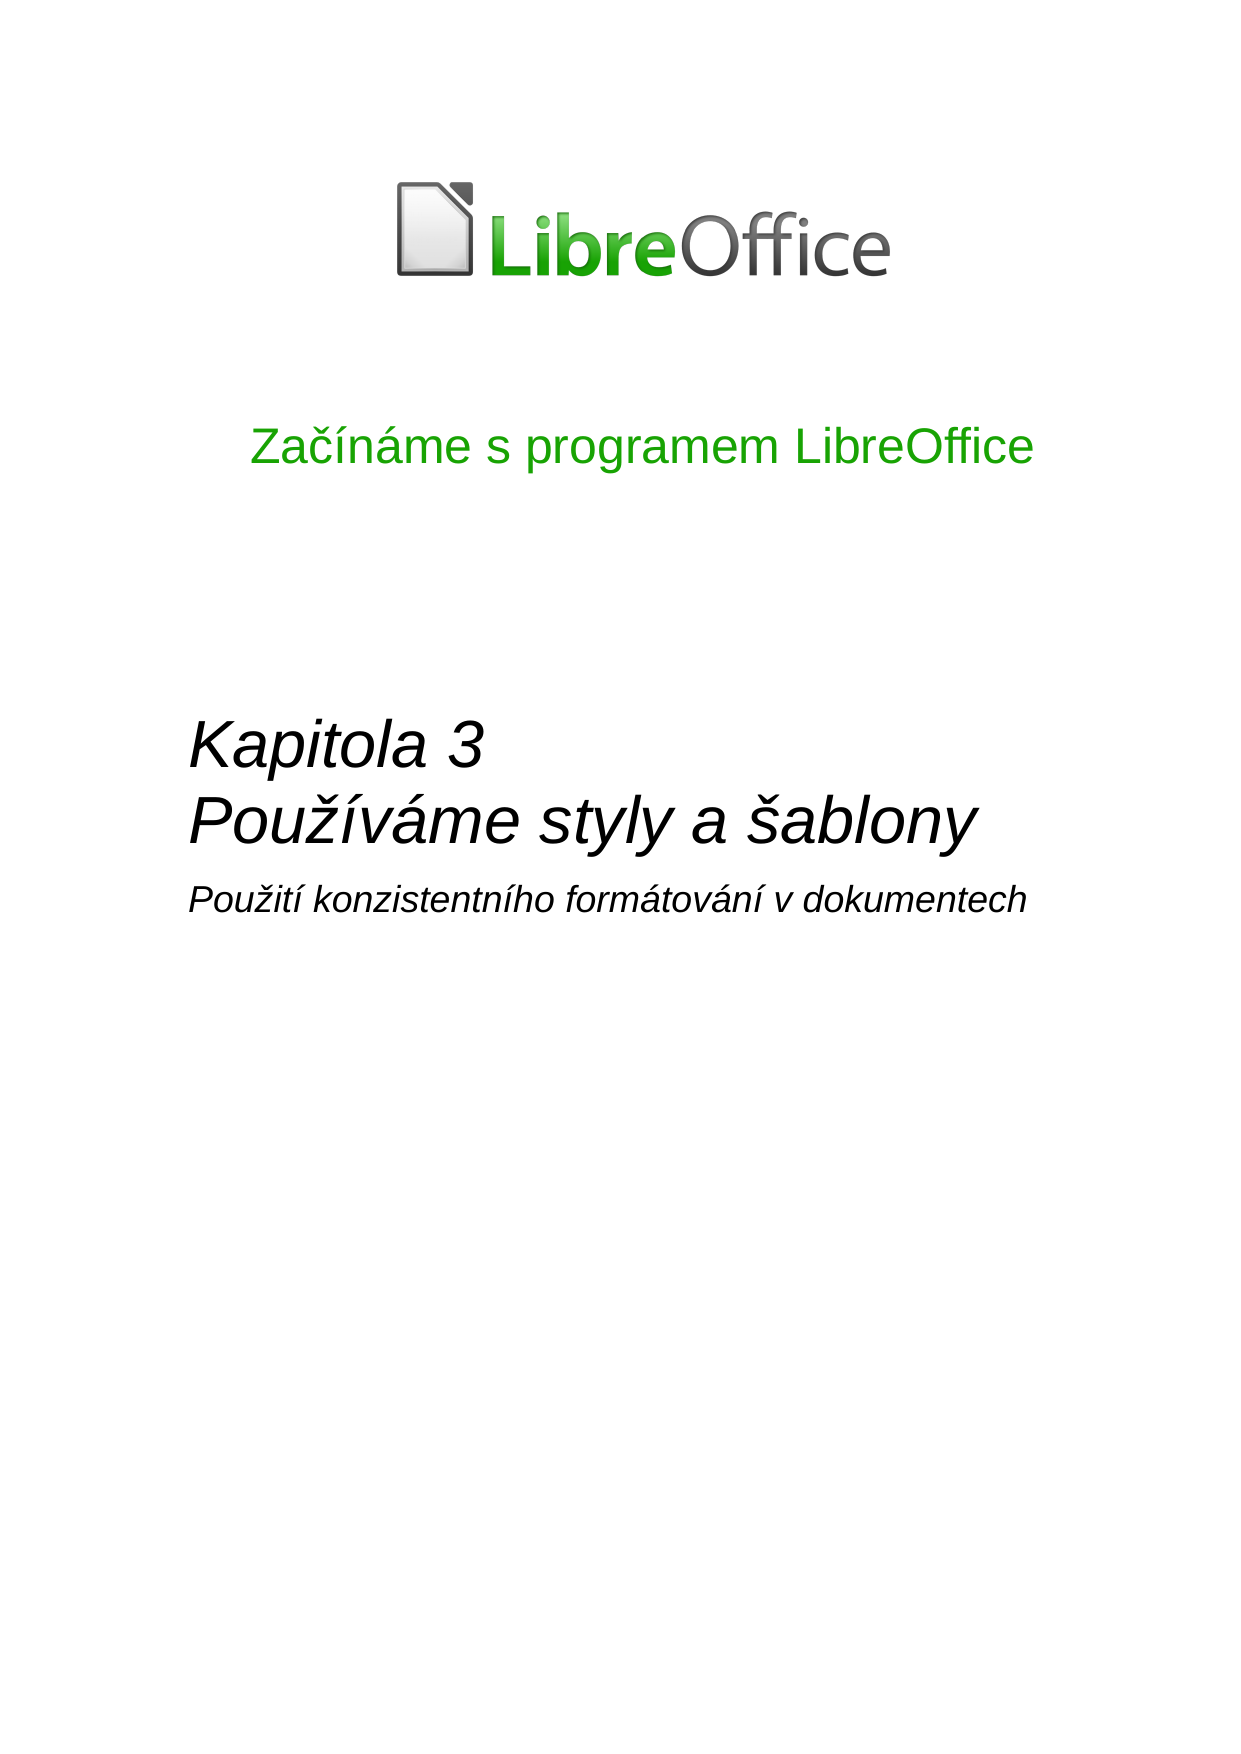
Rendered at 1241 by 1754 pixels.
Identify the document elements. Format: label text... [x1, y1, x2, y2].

title Kapitola 3 Používáme styly a šablony [188, 705, 1098, 858]
text Začínáme s programem LibreOffice [188, 416, 1098, 474]
subtitle Použití konzistentního formátování v dokumentech [188, 877, 1098, 921]
picture [392, 177, 893, 283]
